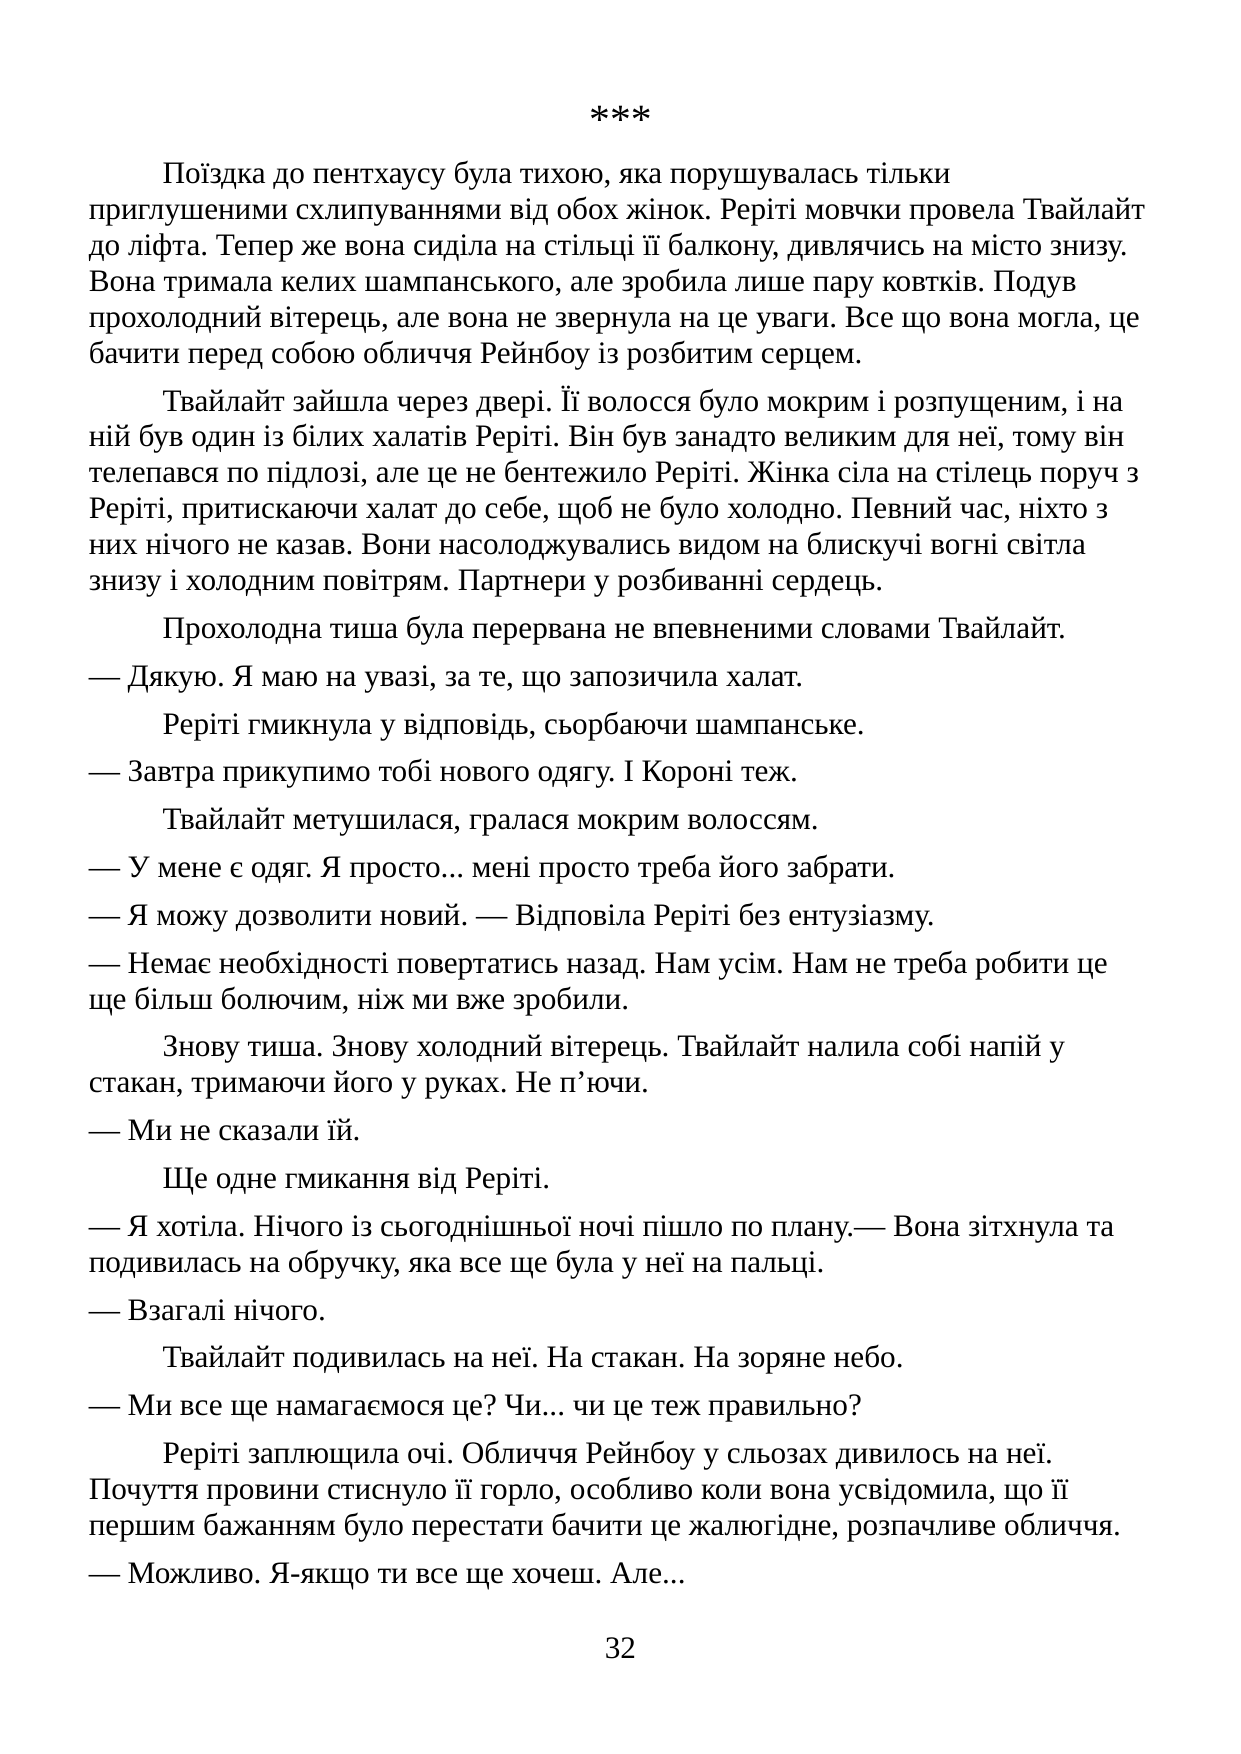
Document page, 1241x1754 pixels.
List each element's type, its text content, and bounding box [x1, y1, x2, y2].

text Поїздка до пентхаусу була тихою, яка порушувалась тільки приглушеними схлипуваннями від обох жінок. Реріті мовчки провела Твайлайт до ліфта. Тепер же вона сиділа на стільці її балкону, дивлячись на місто знизу. Вона тримала келих шампанського, але зробила лише пару ковтків. Подув прохолодний вітерець, але вона не звернула на це уваги. Все що вона могла, це бачити перед собою обличчя Рейнбоу із розбитим серцем. [88, 154, 1152, 370]
text — Дякую. Я маю на увазі, за те, що запозичила халат. [88, 657, 1152, 693]
text — Завтра прикупимо тобі нового одягу. І Короні теж. [88, 753, 1152, 789]
text — Я хотіла. Нічого із сьогоднішньої ночі пішло по плану.— Вона зітхнула та подивилась на обручку, яка все ще була у неї на пальці. [88, 1207, 1152, 1279]
text Твайлайт подивилась на неї. На стакан. На зоряне небо. [88, 1339, 1152, 1374]
text Ще одне гмикання від Реріті. [88, 1159, 1152, 1195]
text — У мене є одяг. Я просто... мені просто треба його забрати. [88, 848, 1152, 884]
text Реріті гмикнула у відповідь, сьорбаючи шампанське. [88, 705, 1152, 741]
text — Я можу дозволити новий. — Відповіла Реріті без ентузіазму. [88, 896, 1152, 932]
text — Немає необхідності повертатись назад. Нам усім. Нам не треба робити це ще більш болючим, ніж ми вже зробили. [88, 944, 1152, 1016]
text Знову тиша. Знову холодний вітерець. Твайлайт налила собі напій у стакан, тримаючи його у руках. Не п’ючи. [88, 1028, 1152, 1099]
text — Ми не сказали їй. [88, 1111, 1152, 1147]
text — Можливо. Я-якщо ти все ще хочеш. Але... [88, 1554, 1152, 1590]
text Реріті заплющила очі. Обличчя Рейнбоу у сльозах дивилось на неї. Почуття провини стиснуло її горло, особливо коли вона усвідомила, що її першим бажанням було перестати бачити це жалюгідне, розпачливе обличчя. [88, 1434, 1152, 1542]
text — Ми все ще намагаємося це? Чи... чи це теж правильно? [88, 1386, 1152, 1422]
text — Взагалі нічого. [88, 1291, 1152, 1327]
text Твайлайт метушилася, гралася мокрим волоссям. [88, 801, 1152, 836]
text Твайлайт зайшла через двері. Її волосся було мокрим і розпущеним, і на ній був один із білих халатів Реріті. Він був занадто великим для неї, тому він телепався по підлозі, але це не бентежило Реріті. Жінка сіла на стілець поруч з Реріті, притискаючи халат до себе, щоб не було холодно. Певний час, ніхто з них нічого не казав. Вони насолоджувались видом на блискучі вогні світла знизу і холодним повітрям. Партнери у розбиванні сердець. [88, 382, 1152, 597]
text Прохолодна тиша була перервана не впевненими словами Твайлайт. [88, 609, 1152, 645]
text *** [88, 94, 1152, 142]
